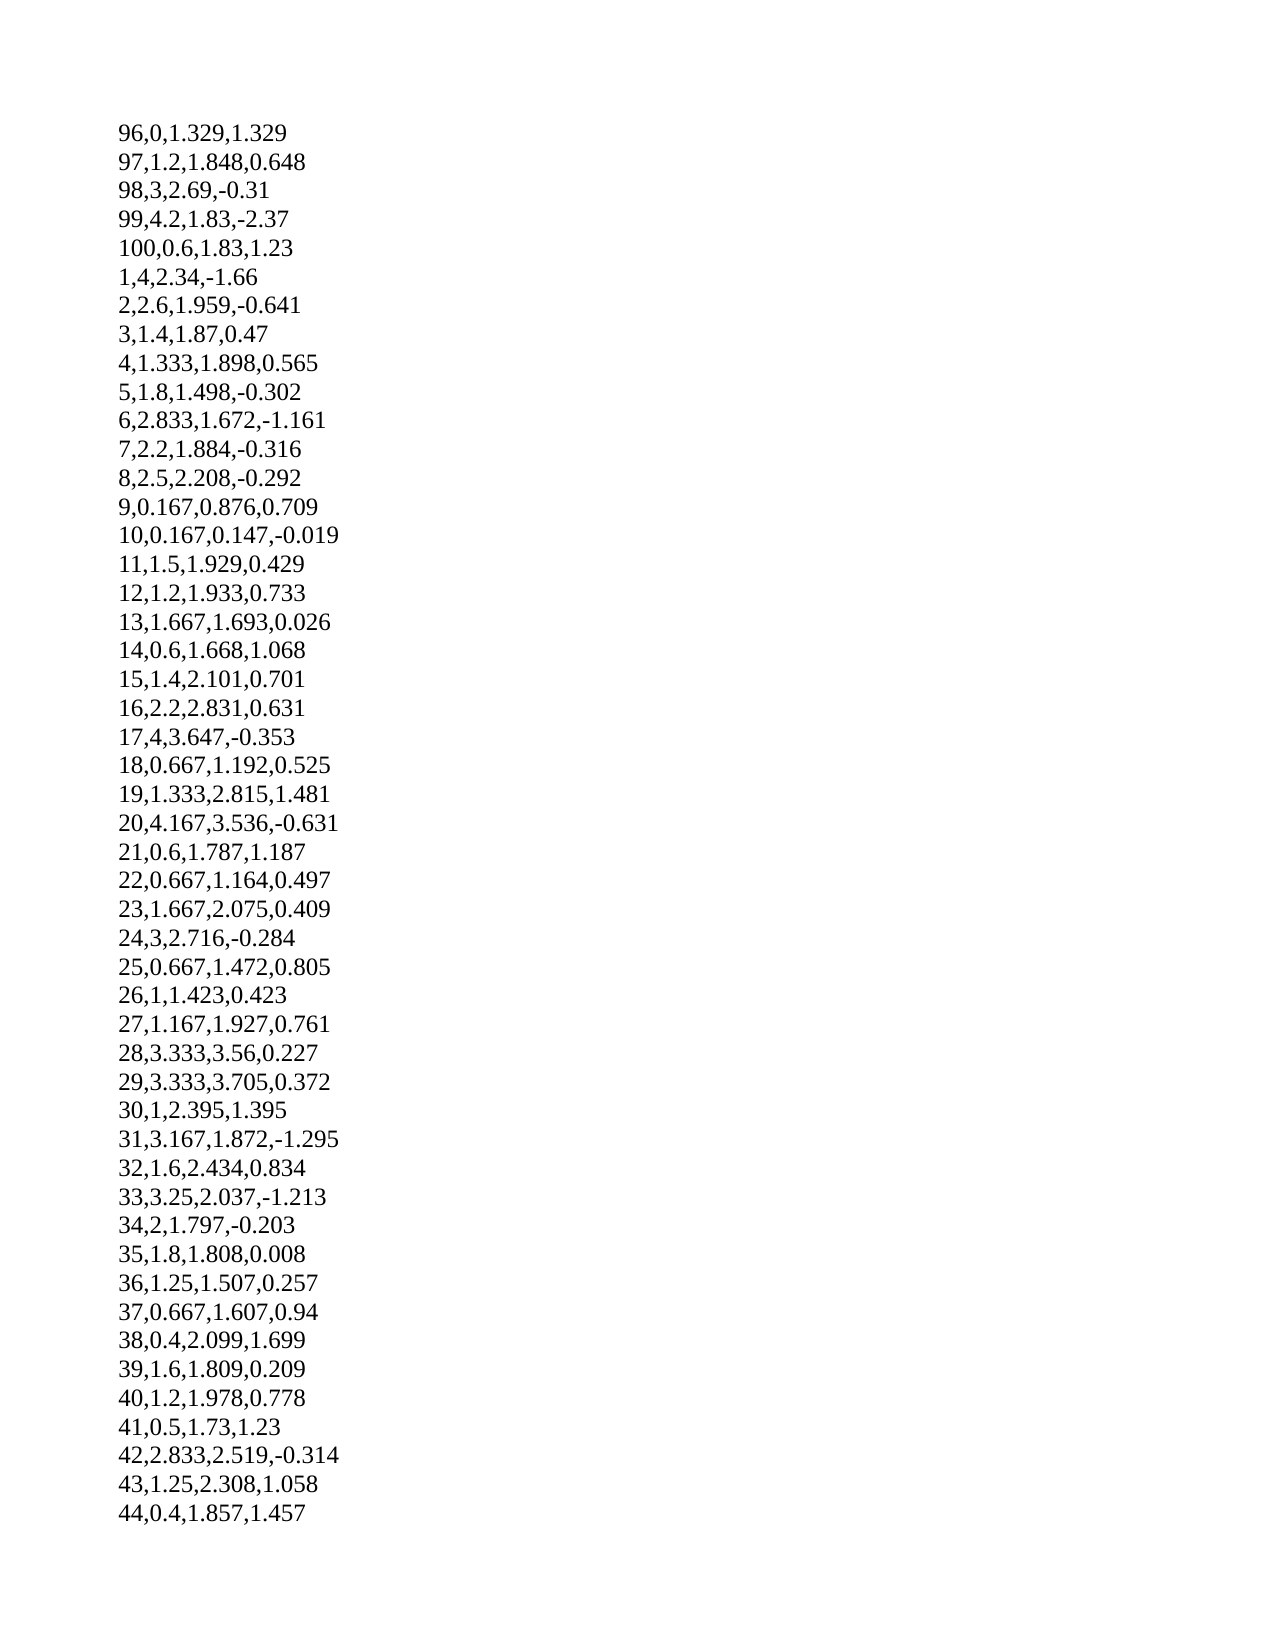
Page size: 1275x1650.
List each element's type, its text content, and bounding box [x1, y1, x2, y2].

text 4,1.333,1.898,0.565 [118, 348, 1157, 377]
text 17,4,3.647,-0.353 [118, 722, 1157, 751]
text 99,4.2,1.83,-2.37 [118, 204, 1157, 233]
text 22,0.667,1.164,0.497 [118, 866, 1157, 894]
text 27,1.167,1.927,0.761 [118, 1009, 1157, 1038]
text 33,3.25,2.037,-1.213 [118, 1182, 1157, 1211]
text 15,1.4,2.101,0.701 [118, 664, 1157, 693]
text 18,0.667,1.192,0.525 [118, 751, 1157, 779]
text 2,2.6,1.959,-0.641 [118, 291, 1157, 319]
text 100,0.6,1.83,1.23 [118, 233, 1157, 262]
text 5,1.8,1.498,-0.302 [118, 377, 1157, 406]
text 23,1.667,2.075,0.409 [118, 894, 1157, 923]
text 40,1.2,1.978,0.778 [118, 1383, 1157, 1412]
text 8,2.5,2.208,-0.292 [118, 463, 1157, 492]
text 28,3.333,3.56,0.227 [118, 1038, 1157, 1067]
text 11,1.5,1.929,0.429 [118, 549, 1157, 578]
text 39,1.6,1.809,0.209 [118, 1354, 1157, 1383]
text 9,0.167,0.876,0.709 [118, 492, 1157, 521]
text 36,1.25,1.507,0.257 [118, 1268, 1157, 1297]
text 38,0.4,2.099,1.699 [118, 1326, 1157, 1354]
text 41,0.5,1.73,1.23 [118, 1412, 1157, 1441]
text 44,0.4,1.857,1.457 [118, 1498, 1157, 1527]
text 30,1,2.395,1.395 [118, 1096, 1157, 1124]
text 96,0,1.329,1.329 [118, 118, 1157, 147]
text 31,3.167,1.872,-1.295 [118, 1124, 1157, 1153]
text 13,1.667,1.693,0.026 [118, 607, 1157, 636]
text 16,2.2,2.831,0.631 [118, 693, 1157, 722]
text 24,3,2.716,-0.284 [118, 923, 1157, 952]
text 37,0.667,1.607,0.94 [118, 1297, 1157, 1326]
text 34,2,1.797,-0.203 [118, 1211, 1157, 1239]
text 19,1.333,2.815,1.481 [118, 779, 1157, 808]
text 20,4.167,3.536,-0.631 [118, 808, 1157, 837]
text 42,2.833,2.519,-0.314 [118, 1441, 1157, 1469]
text 1,4,2.34,-1.66 [118, 262, 1157, 291]
text 7,2.2,1.884,-0.316 [118, 434, 1157, 463]
text 32,1.6,2.434,0.834 [118, 1153, 1157, 1182]
text 3,1.4,1.87,0.47 [118, 319, 1157, 348]
text 97,1.2,1.848,0.648 [118, 147, 1157, 176]
text 98,3,2.69,-0.31 [118, 176, 1157, 204]
text 25,0.667,1.472,0.805 [118, 952, 1157, 981]
text 43,1.25,2.308,1.058 [118, 1469, 1157, 1498]
text 26,1,1.423,0.423 [118, 981, 1157, 1009]
text 12,1.2,1.933,0.733 [118, 578, 1157, 607]
text 6,2.833,1.672,-1.161 [118, 406, 1157, 434]
text 14,0.6,1.668,1.068 [118, 636, 1157, 664]
text 35,1.8,1.808,0.008 [118, 1239, 1157, 1268]
text 29,3.333,3.705,0.372 [118, 1067, 1157, 1096]
text 10,0.167,0.147,-0.019 [118, 521, 1157, 549]
text 21,0.6,1.787,1.187 [118, 837, 1157, 866]
